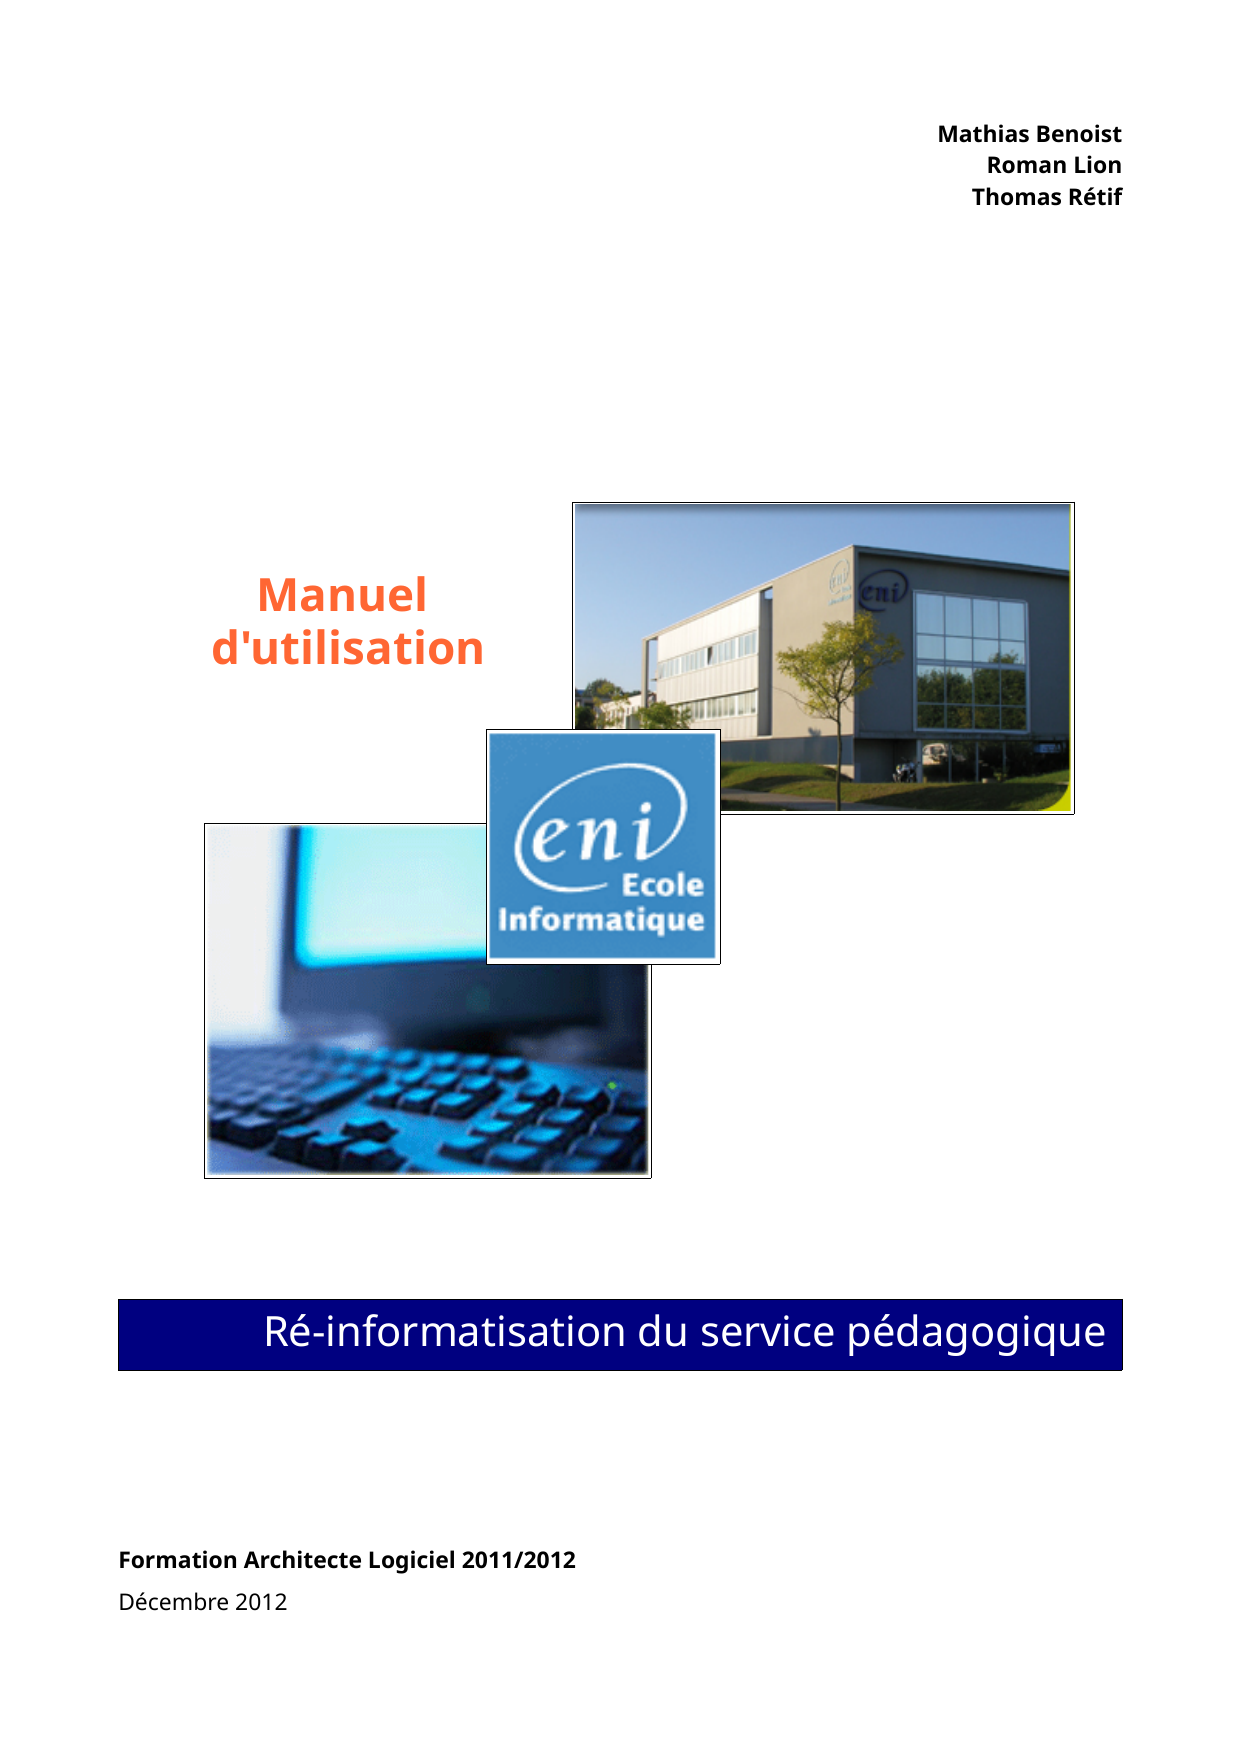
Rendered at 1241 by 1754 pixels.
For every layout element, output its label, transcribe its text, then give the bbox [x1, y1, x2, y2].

picture [207, 825, 649, 1175]
text Ré-informatisation du service pédagogique [119, 1300, 1122, 1370]
text [1075, 578, 1116, 619]
text [1075, 631, 1116, 673]
picture [575, 504, 1071, 811]
picture [488, 732, 718, 961]
text Formation Architecte Logiciel 2011/2012 [118, 1536, 1122, 1577]
text Manuel [124, 578, 572, 619]
text Décembre 2012 [118, 1577, 1122, 1618]
text d'utilisation [124, 631, 572, 673]
